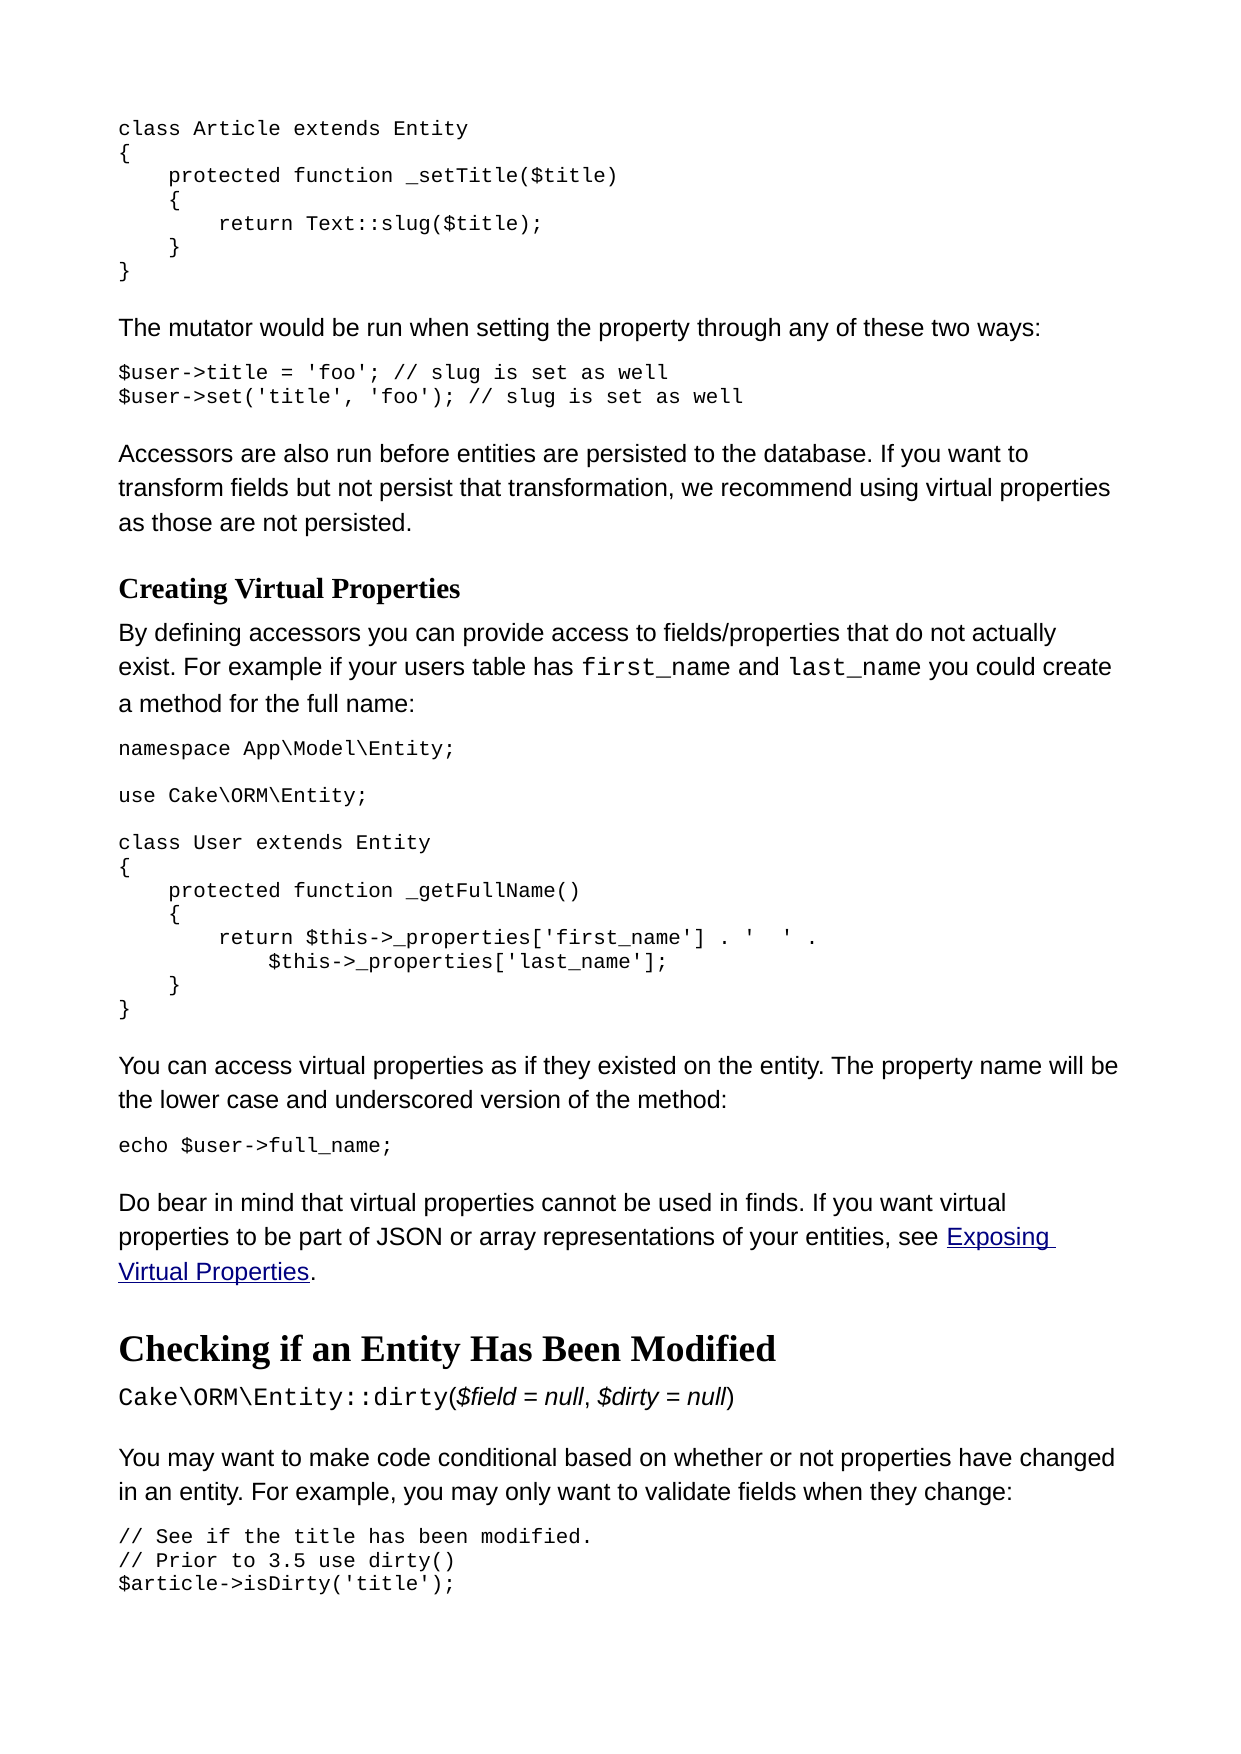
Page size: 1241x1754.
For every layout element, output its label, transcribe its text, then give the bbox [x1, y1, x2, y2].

text { [118, 189, 1122, 213]
text $this->_properties['last_name']; [118, 951, 1122, 974]
text echo $user->full_name; [118, 1134, 1122, 1158]
text return Text::slug($title); [118, 213, 1122, 236]
text // See if the title has been modified. [118, 1526, 1122, 1550]
text $user->title = 'foo'; // slug is set as well [118, 362, 1122, 386]
text } [118, 974, 1122, 998]
subtitle Creating Virtual Properties [118, 572, 1122, 605]
text { [118, 903, 1122, 927]
text Accessors are also run before entities are persisted to the database. If you want to transform fields but not persist that transformation, we recommend using virtual properties as those are not persisted. [118, 439, 1122, 537]
text You may want to make code conditional based on whether or not properties have changed in an entity. For example, you may only want to validate fields when they change: [118, 1443, 1122, 1506]
text namespace App\Model\Entity; [118, 738, 1122, 761]
text { [118, 856, 1122, 880]
text $article->isDirty('title'); [118, 1573, 1122, 1597]
text use Cake\ORM\Entity; [118, 785, 1122, 809]
text The mutator would be run when setting the property through any of these two ways: [118, 313, 1122, 342]
text By defining accessors you can provide access to fields/properties that do not actually exist. For example if your users table has first_name and last_name you could create a method for the full name: [118, 618, 1122, 717]
text } [118, 260, 1122, 284]
text protected function _getFullName() [118, 880, 1122, 903]
text You can access virtual properties as if they existed on the entity. The property name will be the lower case and underscored version of the method: [118, 1051, 1122, 1114]
subtitle Checking if an Entity Has Been Modified [118, 1327, 1122, 1370]
text class Article extends Entity [118, 118, 1122, 142]
text } [118, 236, 1122, 260]
text } [118, 998, 1122, 1022]
text protected function _setTitle($title) [118, 165, 1122, 189]
text { [118, 142, 1122, 165]
text return $this->_properties['first_name'] . ' ' . [118, 927, 1122, 951]
text $user->set('title', 'foo'); // slug is set as well [118, 386, 1122, 409]
text // Prior to 3.5 use dirty() [118, 1550, 1122, 1573]
subtitle Cake\ORM\Entity::dirty($field = null, $dirty = null) [118, 1382, 1122, 1413]
text Do bear in mind that virtual properties cannot be used in finds. If you want virtual properties to be part of JSON or array representations of your entities, see Exposing Virtual Properties. [118, 1188, 1122, 1285]
text class User extends Entity [118, 832, 1122, 856]
